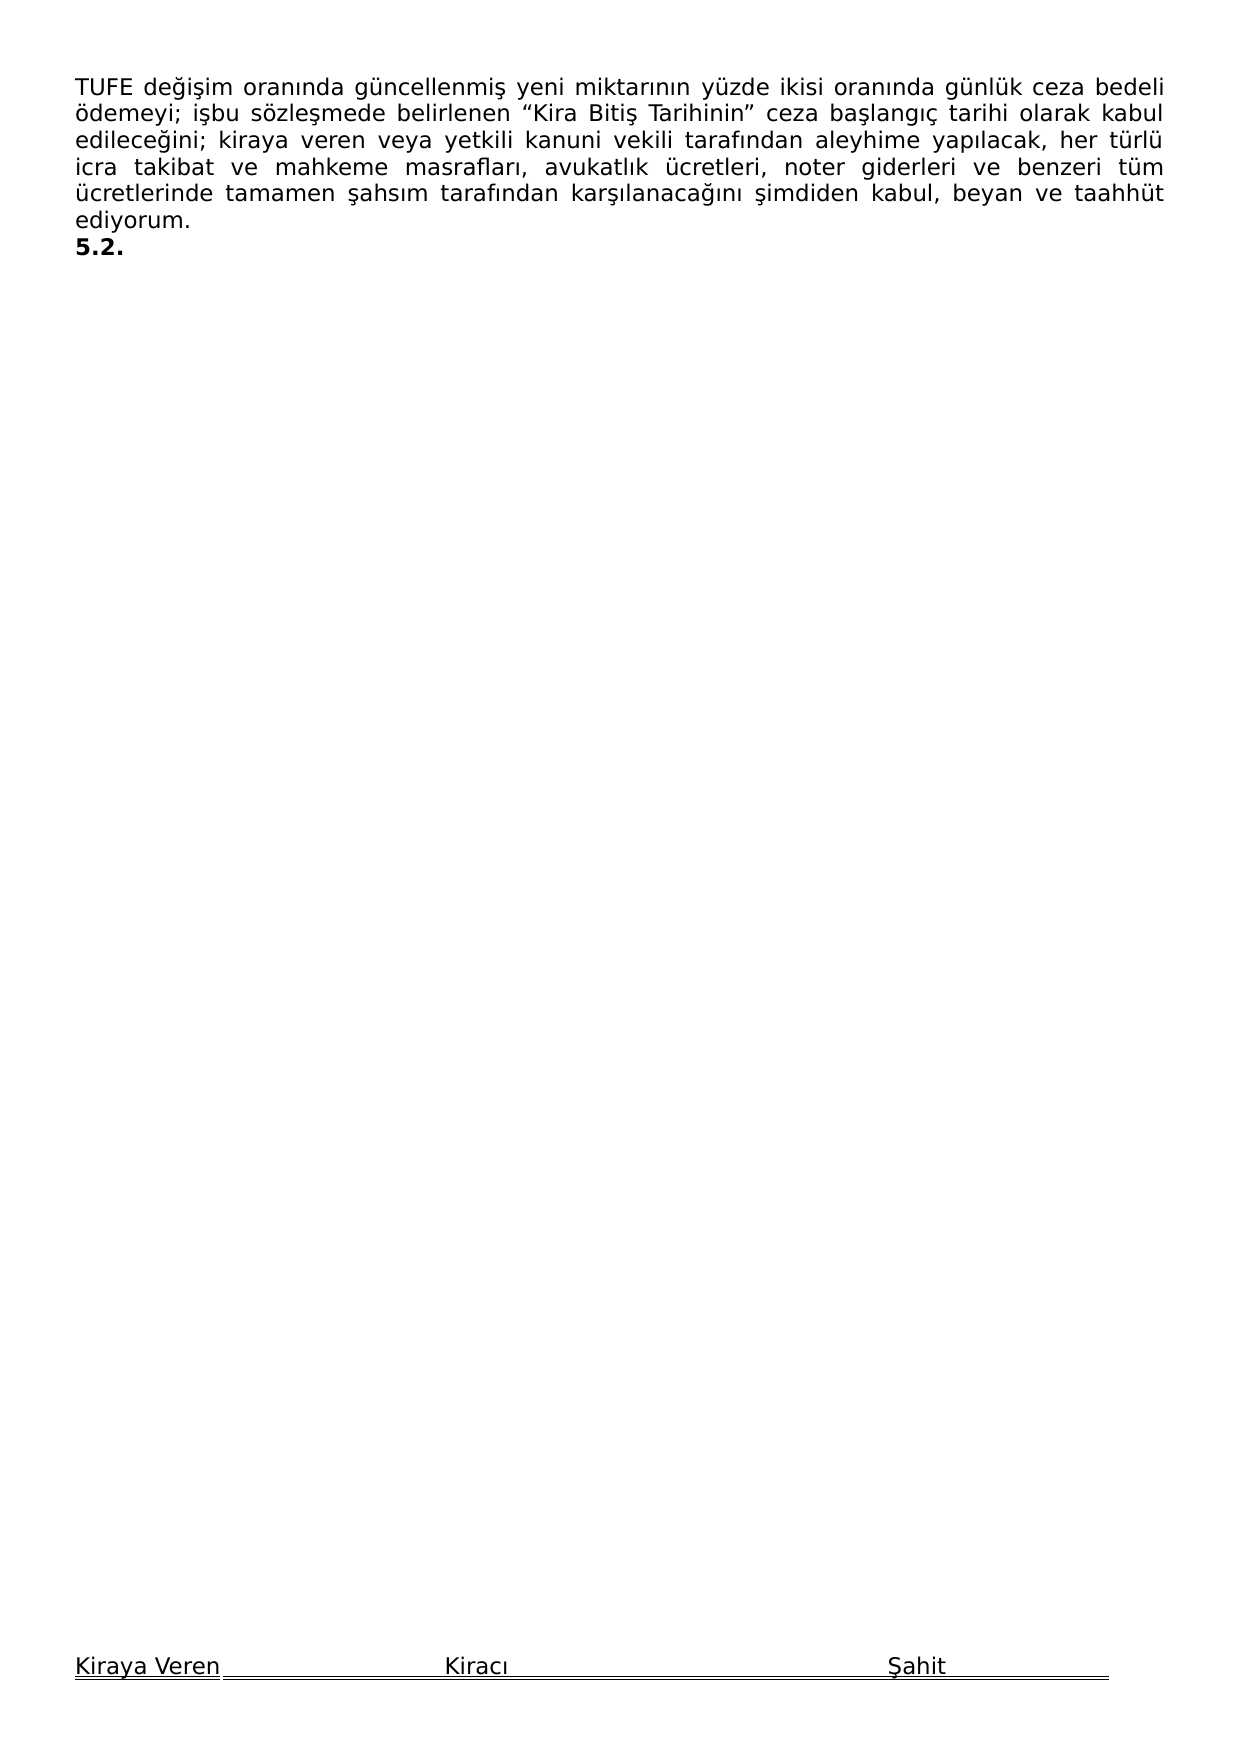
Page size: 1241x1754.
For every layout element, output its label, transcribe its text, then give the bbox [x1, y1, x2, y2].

text 5.2. [75, 234, 1165, 260]
text TUFE değişim oranında güncellenmiş yeni miktarının yüzde ikisi oranında günlük ceza bedeli ödemeyi; işbu sözleşmede belirlenen “Kira Bitiş Tarihinin” ceza başlangıç tarihi olarak kabul edileceğini; kiraya veren veya yetkili kanuni vekili tarafından aleyhime yapılacak, her türlü icra takibat ve mahkeme masrafları, avukatlık ücretleri, noter giderleri ve benzeri tüm ücretlerinde tamamen şahsım tarafından karşılanacağını şimdiden kabul, beyan ve taahhüt ediyorum. [75, 74, 1165, 234]
